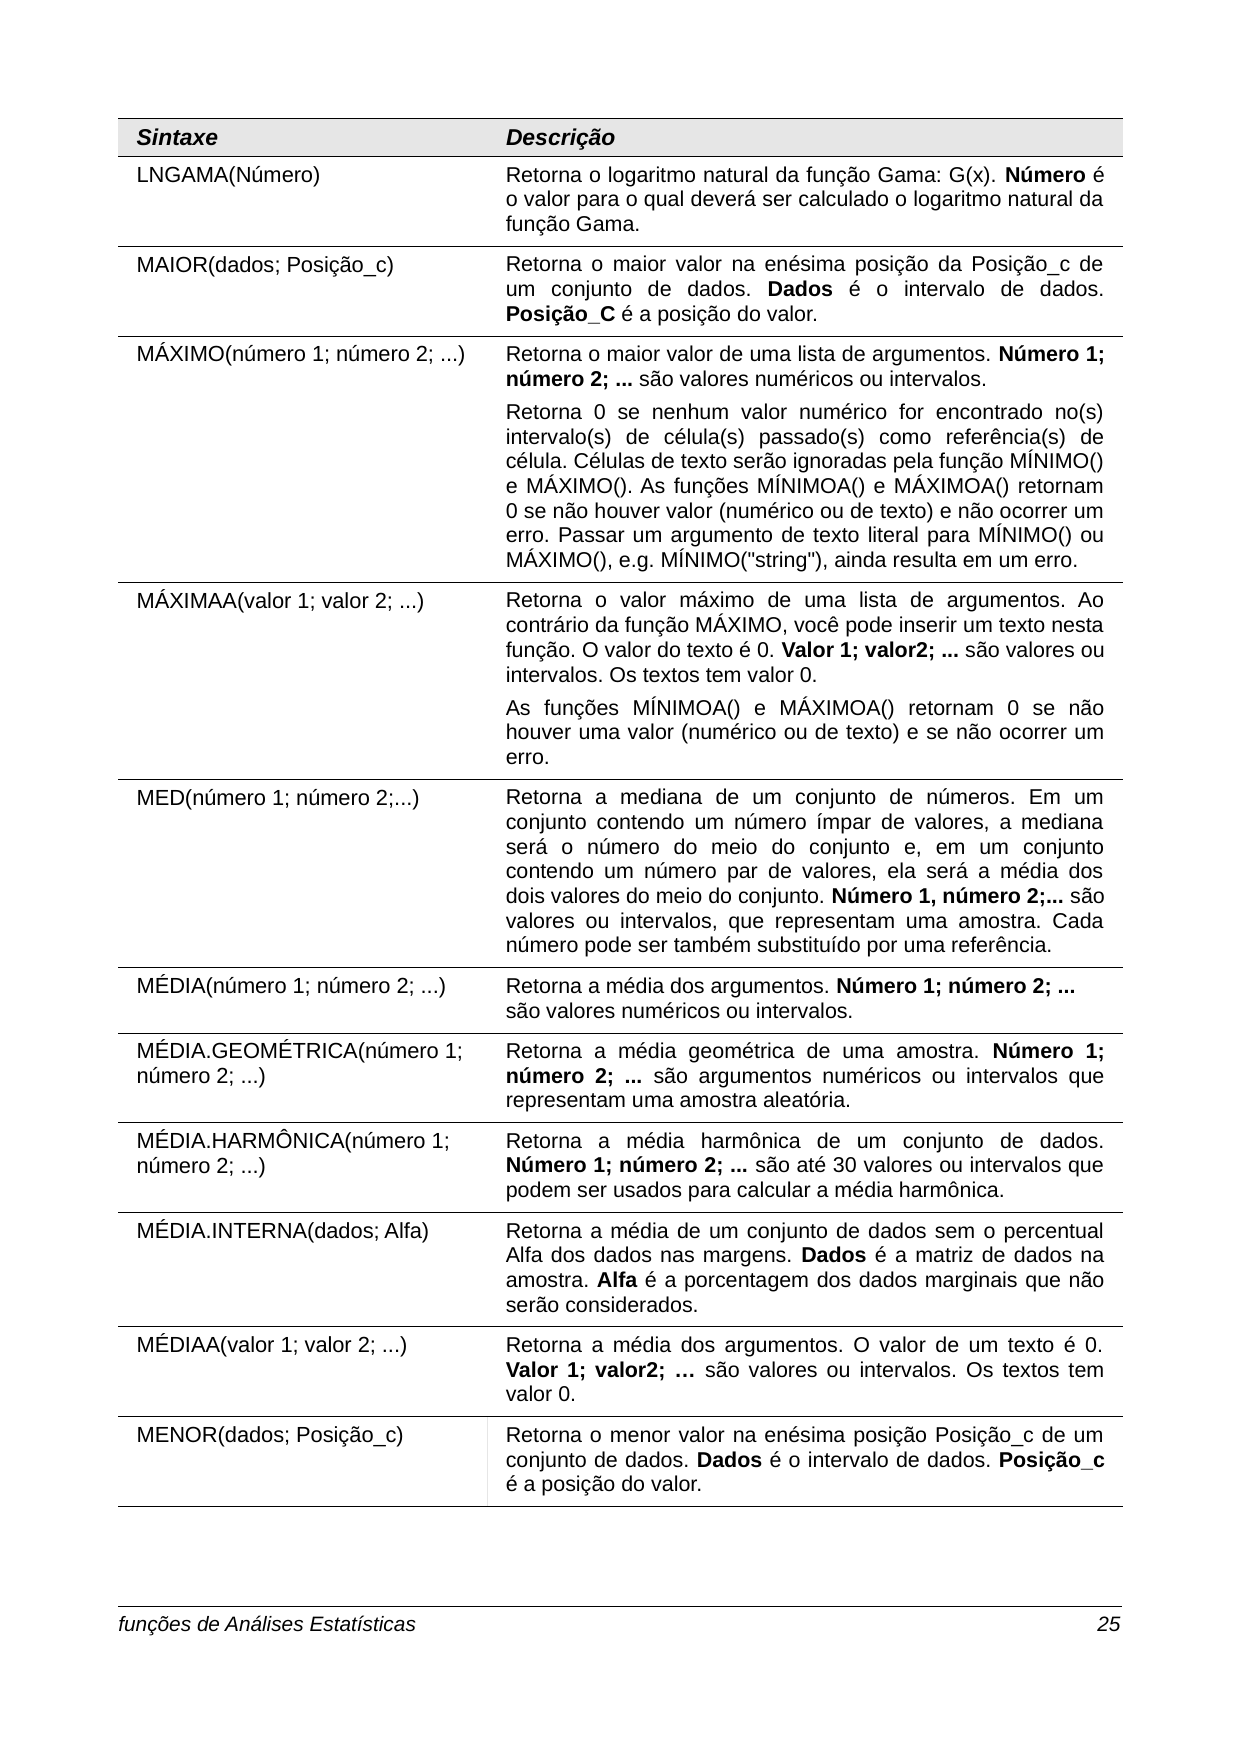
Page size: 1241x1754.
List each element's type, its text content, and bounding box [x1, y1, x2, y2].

table_cell LNGAMA(Número) [118, 157, 487, 246]
table_cell MÉDIA.INTERNA(dados; Alfa) [118, 1213, 487, 1326]
table_cell Retorna a média geométrica de uma amostra. Número 1; número 2; ... são argumentos numéricos ou intervalos que representam uma amostra aleatória. [488, 1034, 1123, 1122]
table_cell MÉDIAA(valor 1; valor 2; ...) [118, 1327, 487, 1416]
table_cell Retorna o maior valor na enésima posição da Posição_c de um conjunto de dados. Dados é o intervalo de dados. Posição_C é a posição do valor. [488, 247, 1123, 336]
table_cell MÉDIA.HARMÔNICA(número 1; número 2; ...) [118, 1123, 487, 1212]
table_header Descrição [488, 119, 1123, 156]
table_cell MÉDIA.GEOMÉTRICA(número 1; número 2; ...) [118, 1034, 487, 1122]
table_cell Retorna o menor valor na enésima posição Posição_c de um conjunto de dados. Dados é o intervalo de dados. Posição_c é a posição do valor. [488, 1417, 1123, 1506]
table_cell Retorna a média harmônica de um conjunto de dados. Número 1; número 2; ... são até 30 valores ou intervalos que podem ser usados para calcular a média harmônica. [488, 1123, 1123, 1212]
table_cell MÁXIMAA(valor 1; valor 2; ...) [118, 583, 487, 779]
table_cell Retorna a média dos argumentos. O valor de um texto é 0. Valor 1; valor2; … são valores ou intervalos. Os textos tem valor 0. [488, 1327, 1123, 1416]
table_cell Retorna o maior valor de uma lista de argumentos. Número 1; número 2; ... são valores numéricos ou intervalos. Retorna 0 se nenhum valor numérico for encontrado no(s) intervalo(s) de célula(s) passado(s) como referência(s) de célula. Células de texto serão ignoradas pela função MÍNIMO() e MÁXIMO(). As funções MÍNIMOA() e MÁXIMOA() retornam 0 se não houver valor (numérico ou de texto) e não ocorrer um erro. Passar um argumento de texto literal para MÍNIMO() ou MÁXIMO(), e.g. MÍNIMO("string"), ainda resulta em um erro. [488, 337, 1123, 582]
table_cell MENOR(dados; Posição_c) [118, 1417, 487, 1506]
table_header Sintaxe [118, 119, 487, 156]
table_cell Retorna a média de um conjunto de dados sem o percentual Alfa dos dados nas margens. Dados é a matriz de dados na amostra. Alfa é a porcentagem dos dados marginais que não serão considerados. [488, 1213, 1123, 1326]
table_cell MÁXIMO(número 1; número 2; ...) [118, 337, 487, 582]
table_cell MAIOR(dados; Posição_c) [118, 247, 487, 336]
table_cell Retorna o valor máximo de uma lista de argumentos. Ao contrário da função MÁXIMO, você pode inserir um texto nesta função. O valor do texto é 0. Valor 1; valor2; ... são valores ou intervalos. Os textos tem valor 0. As funções MÍNIMOA() e MÁXIMOA() retornam 0 se não houver uma valor (numérico ou de texto) e se não ocorrer um erro. [488, 583, 1123, 779]
table_cell MÉDIA(número 1; número 2; ...) [118, 968, 487, 1032]
table_cell Retorna a mediana de um conjunto de números. Em um conjunto contendo um número ímpar de valores, a mediana será o número do meio do conjunto e, em um conjunto contendo um número par de valores, ela será a média dos dois valores do meio do conjunto. Número 1, número 2;... são valores ou intervalos, que representam uma amostra. Cada número pode ser também substituído por uma referência. [488, 780, 1123, 967]
table_cell MED(número 1; número 2;...) [118, 780, 487, 967]
table_cell Retorna a média dos argumentos. Número 1; número 2; ... são valores numéricos ou intervalos. [488, 968, 1123, 1032]
table_cell Retorna o logaritmo natural da função Gama: G(x). Número é o valor para o qual deverá ser calculado o logaritmo natural da função Gama. [488, 157, 1123, 246]
